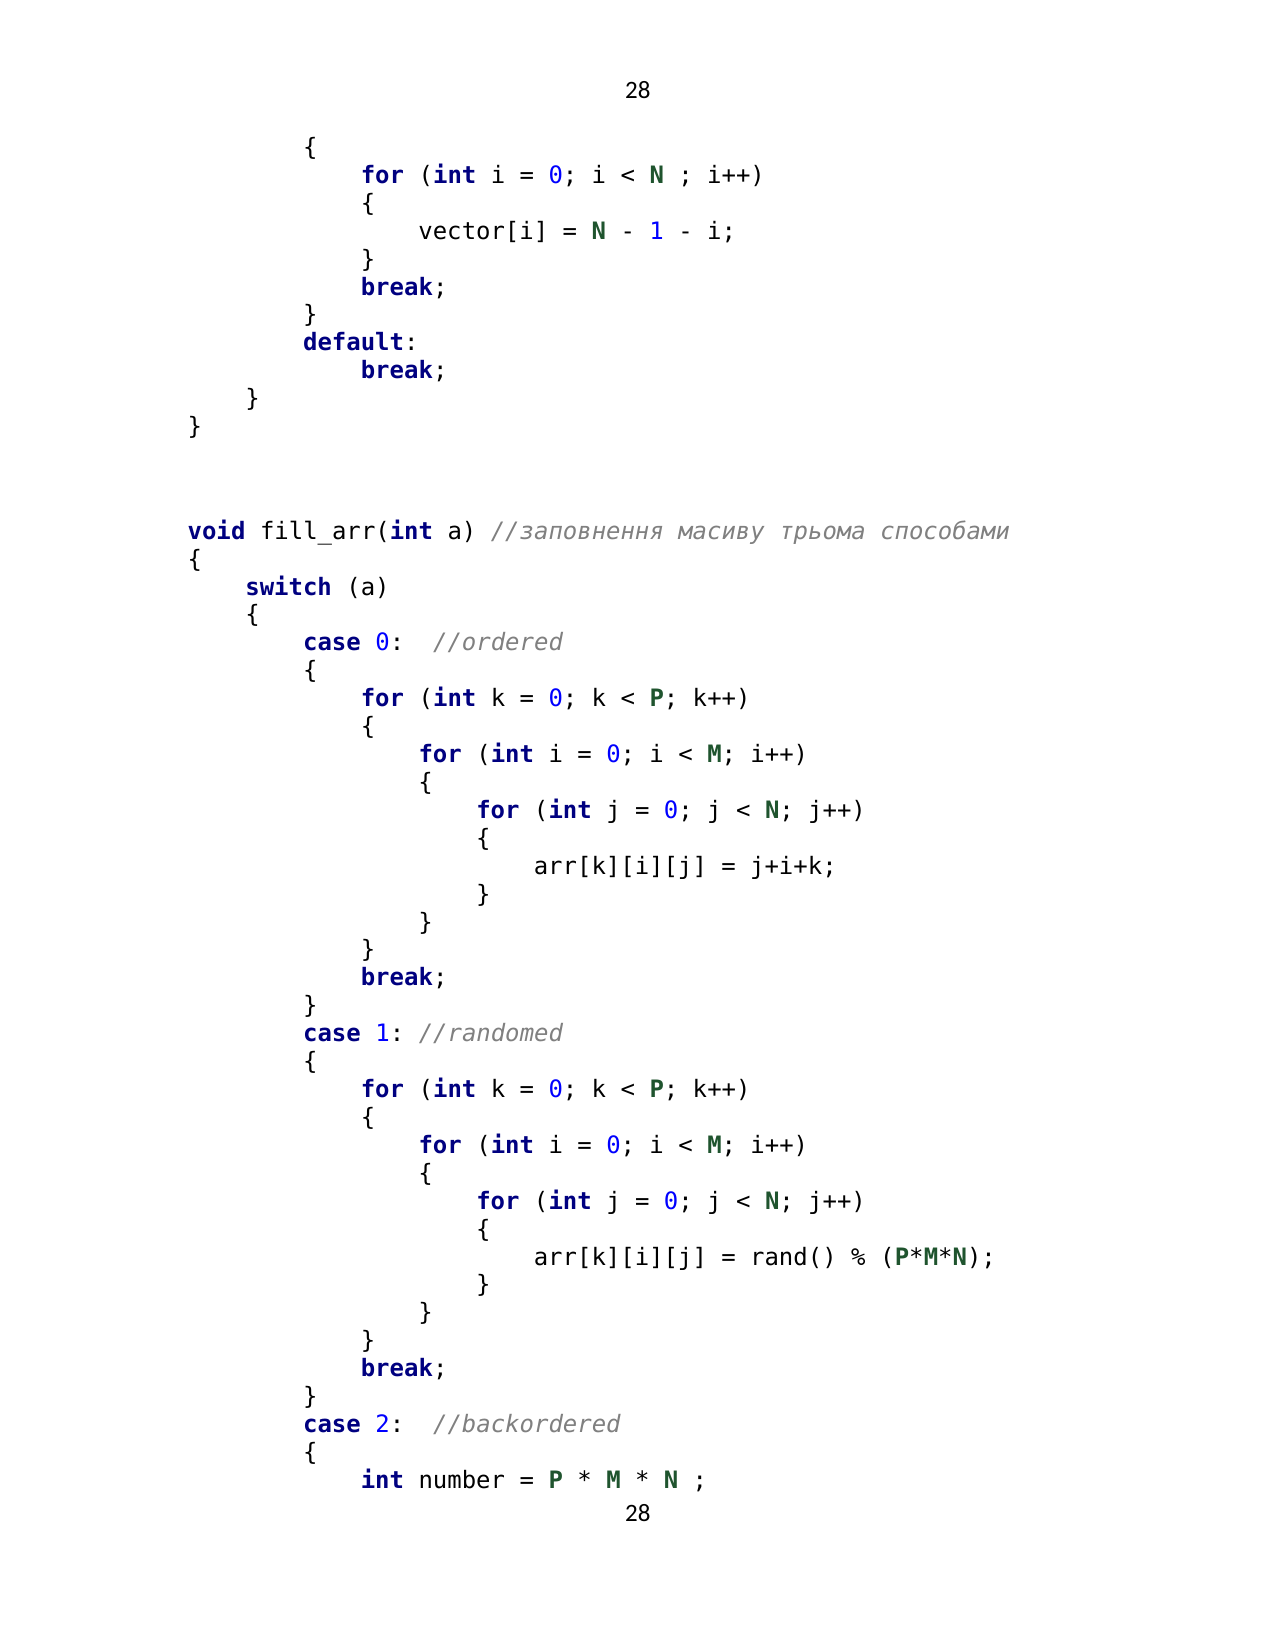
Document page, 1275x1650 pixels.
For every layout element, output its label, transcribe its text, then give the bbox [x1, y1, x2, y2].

text { for (int i = 0; i < N ; i++) { vector[i] = N - 1 - i; } break; } default: break; } } void fill_arr(int a) //заповнення масиву трьома способами { switch (a) { case 0: //ordered { for (int k = 0; k < P; k++) { for (int i = 0; i < M; i++) { for (int j = 0; j < N; j++) { arr[k][i][j] = j+i+k; } } } break; } case 1: //randomed { for (int k = 0; k < P; k++) { for (int i = 0; i < M; i++) { for (int j = 0; j < N; j++) { arr[k][i][j] = rand() % (P*M*N); } } } break; } case 2: //backordered { int number = P * M * N ; [187, 133, 1087, 1494]
